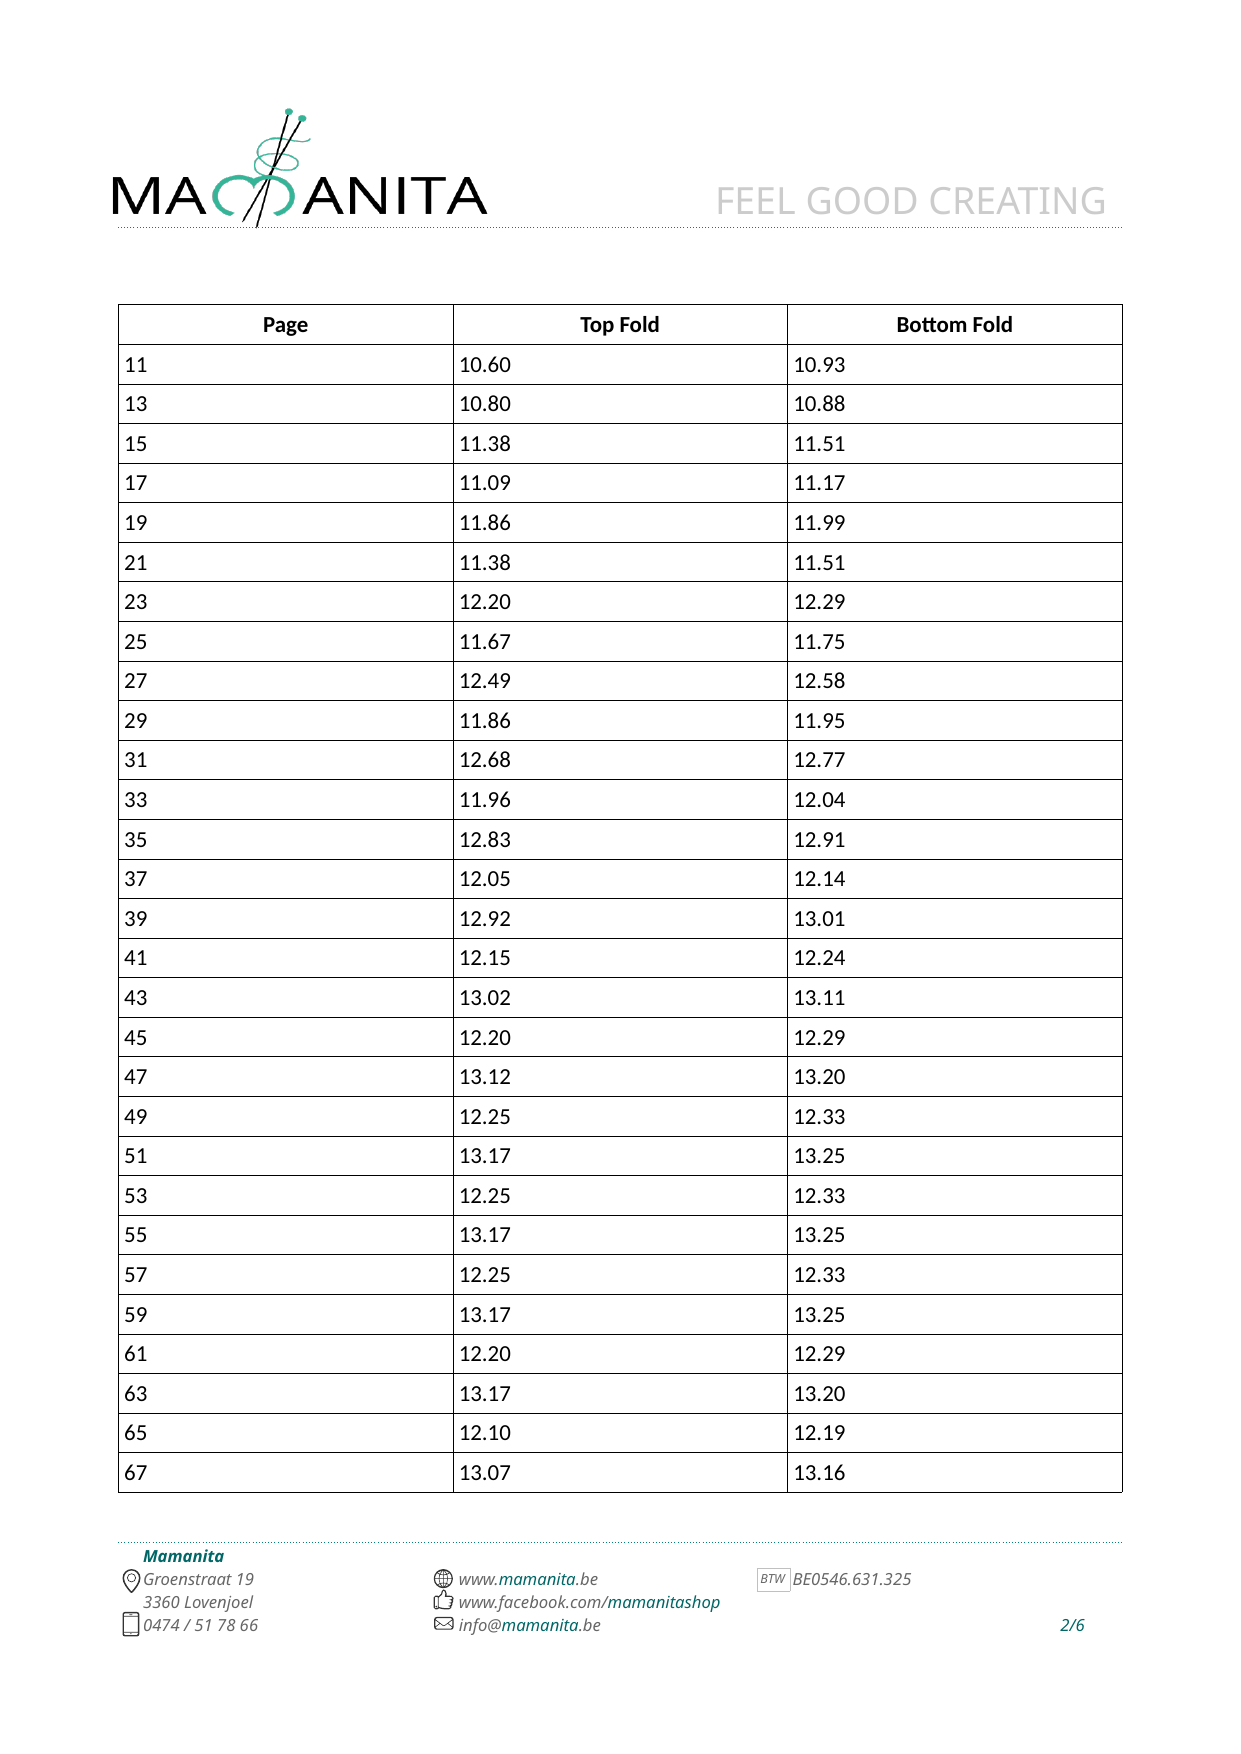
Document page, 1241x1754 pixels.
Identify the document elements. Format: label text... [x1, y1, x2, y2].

table_cell 12.24 [788, 939, 1122, 977]
table_cell 10.80 [454, 385, 787, 423]
table_header Bottom Fold [788, 305, 1122, 344]
table_cell 11.38 [454, 424, 787, 463]
table_cell 53 [119, 1176, 453, 1215]
table_cell 13.25 [788, 1137, 1122, 1175]
table_cell 11.99 [788, 503, 1122, 542]
table_cell 13.11 [788, 978, 1122, 1017]
table_cell 10.93 [788, 345, 1122, 383]
table_header Page [119, 305, 453, 344]
table_header Top Fold [454, 305, 787, 344]
table_cell 15 [119, 424, 453, 463]
table_cell 51 [119, 1137, 453, 1175]
table_cell 11.86 [454, 503, 787, 542]
table_cell 12.33 [788, 1255, 1122, 1294]
table_cell 13.25 [788, 1216, 1122, 1254]
table_cell 12.20 [454, 582, 787, 621]
table_cell 11.51 [788, 543, 1122, 581]
table_cell 47 [119, 1057, 453, 1096]
table_cell 12.49 [454, 662, 787, 700]
table_cell 13.07 [454, 1453, 787, 1492]
table_cell 10.88 [788, 385, 1122, 423]
table_cell 37 [119, 860, 453, 898]
table_cell 13.20 [788, 1057, 1122, 1096]
table_cell 19 [119, 503, 453, 542]
table_cell 11.86 [454, 701, 787, 740]
table_cell 11.09 [454, 464, 787, 502]
table_cell 57 [119, 1255, 453, 1294]
table_cell 12.25 [454, 1097, 787, 1136]
table_cell 33 [119, 780, 453, 819]
table_cell 11 [119, 345, 453, 383]
table_cell 12.92 [454, 899, 787, 938]
table_cell 63 [119, 1374, 453, 1413]
table_cell 13.20 [788, 1374, 1122, 1413]
table_cell 13.17 [454, 1295, 787, 1333]
table_cell 11.95 [788, 701, 1122, 740]
table_cell 45 [119, 1018, 453, 1056]
table_cell 61 [119, 1335, 453, 1373]
table_cell 23 [119, 582, 453, 621]
table_cell 13.12 [454, 1057, 787, 1096]
table_cell 21 [119, 543, 453, 581]
table_cell 27 [119, 662, 453, 700]
table_cell 12.15 [454, 939, 787, 977]
table_cell 11.67 [454, 622, 787, 661]
table_cell 11.75 [788, 622, 1122, 661]
table_cell 35 [119, 820, 453, 858]
table_cell 11.17 [788, 464, 1122, 502]
table_cell 12.29 [788, 1018, 1122, 1056]
table_cell 12.29 [788, 582, 1122, 621]
table_cell 41 [119, 939, 453, 977]
table_cell 13.25 [788, 1295, 1122, 1333]
table_cell 13.17 [454, 1216, 787, 1254]
picture [99, 101, 515, 243]
table_cell 13.16 [788, 1453, 1122, 1492]
table_cell 12.14 [788, 860, 1122, 898]
table_cell 10.60 [454, 345, 787, 383]
table_cell 12.20 [454, 1335, 787, 1373]
table_cell 12.20 [454, 1018, 787, 1056]
table_cell 12.25 [454, 1255, 787, 1294]
table_cell 12.83 [454, 820, 787, 858]
table_cell 17 [119, 464, 453, 502]
table_cell 12.25 [454, 1176, 787, 1215]
table_cell 12.68 [454, 741, 787, 779]
table_cell 65 [119, 1414, 453, 1452]
table_cell 25 [119, 622, 453, 661]
table_cell 13.02 [454, 978, 787, 1017]
table_cell 12.33 [788, 1176, 1122, 1215]
table_cell 13.17 [454, 1374, 787, 1413]
table_cell 12.77 [788, 741, 1122, 779]
table_cell 13.01 [788, 899, 1122, 938]
table_cell 12.19 [788, 1414, 1122, 1452]
table_cell 11.51 [788, 424, 1122, 463]
table_cell 67 [119, 1453, 453, 1492]
table_cell 11.38 [454, 543, 787, 581]
table_cell 55 [119, 1216, 453, 1254]
table_cell 59 [119, 1295, 453, 1333]
table_cell 49 [119, 1097, 453, 1136]
table_cell 31 [119, 741, 453, 779]
table_cell 43 [119, 978, 453, 1017]
table_cell 12.33 [788, 1097, 1122, 1136]
table_cell 29 [119, 701, 453, 740]
table_cell 39 [119, 899, 453, 938]
table_cell 12.10 [454, 1414, 787, 1452]
table_cell 12.05 [454, 860, 787, 898]
table_cell 13 [119, 385, 453, 423]
table_cell 13.17 [454, 1137, 787, 1175]
table_cell 12.04 [788, 780, 1122, 819]
table_cell 11.96 [454, 780, 787, 819]
table_cell 12.29 [788, 1335, 1122, 1373]
table_cell 12.58 [788, 662, 1122, 700]
table_cell 12.91 [788, 820, 1122, 858]
